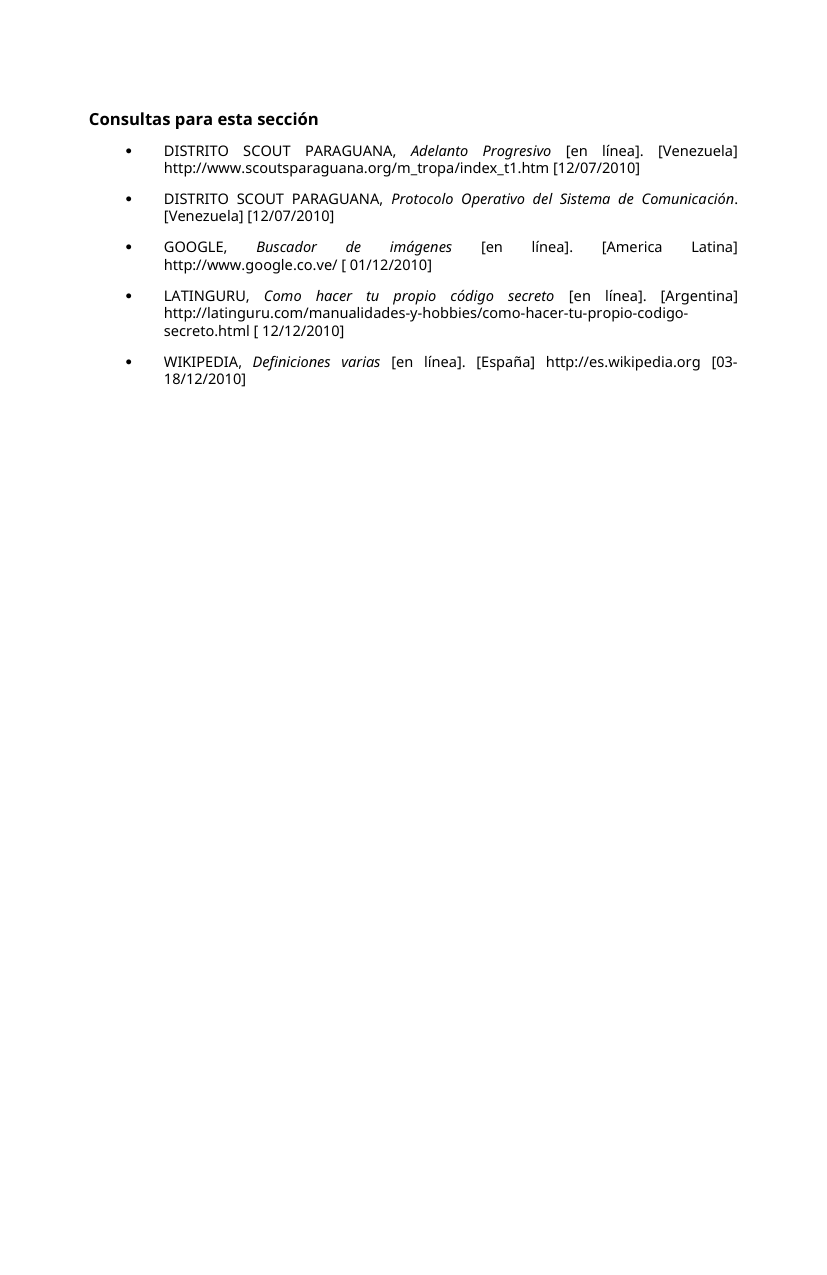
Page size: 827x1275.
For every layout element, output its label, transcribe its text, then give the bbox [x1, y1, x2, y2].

list WIKIPEDIA, Definiciones varias [en línea]. [España] http://es.wikipedia.org [03-18/12/2010] [126, 353, 738, 389]
list LATINGURU, Como hacer tu propio código secreto [en línea]. [Argentina] http://latinguru.com/manualidades-y-hobbies/como-hacer-tu-propio-codigo-secreto.html [ 12/12/2010] [126, 287, 738, 341]
list DISTRITO SCOUT PARAGUANA, Protocolo Operativo del Sistema de Comunica­ción. [Venezuela] [12/07/2010] [126, 190, 738, 226]
list DISTRITO SCOUT PARAGUANA, Adelanto Progresivo [en línea]. [Venezuela] http://www.scoutsparaguana.org/m_tropa/index_t1.htm [12/07/2010] [126, 142, 738, 178]
text Consultas para esta sección [89, 109, 738, 130]
list GOOGLE, Buscador de imágenes [en línea]. [America Latina] http://www.google.co.ve/ [ 01/12/2010] [126, 239, 738, 274]
